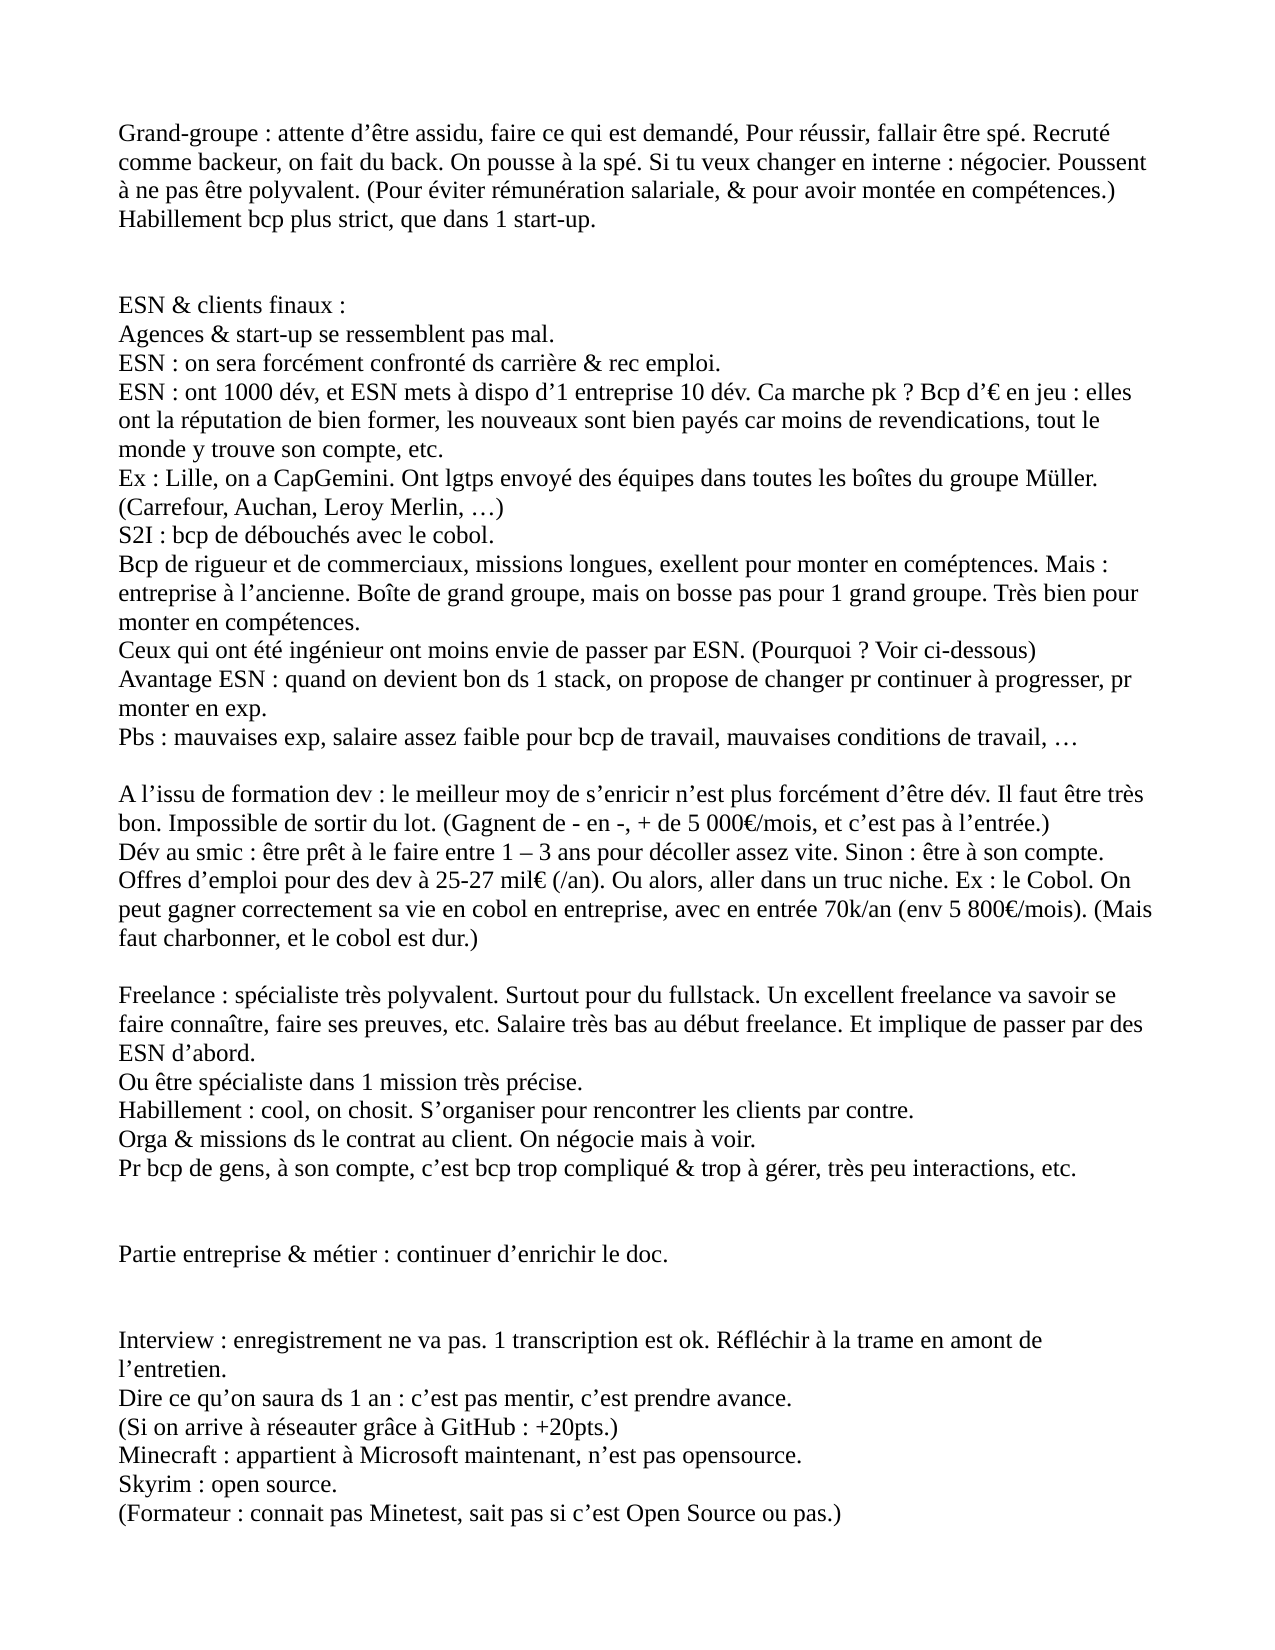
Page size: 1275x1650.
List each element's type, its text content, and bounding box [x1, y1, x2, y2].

text (Formateur : connait pas Minetest, sait pas si c’est Open Source ou pas.) [118, 1498, 1157, 1527]
text Minecraft : appartient à Microsoft maintenant, n’est pas opensource. [118, 1441, 1157, 1469]
text Dire ce qu’on saura ds 1 an : c’est pas mentir, c’est prendre avance. [118, 1383, 1157, 1412]
text Pbs : mauvaises exp, salaire assez faible pour bcp de travail, mauvaises conditions de travail, … [118, 722, 1157, 751]
text Orga & missions ds le contrat au client. On négocie mais à voir. [118, 1124, 1157, 1153]
text Habillement : cool, on chosit. S’organiser pour rencontrer les clients par contre. [118, 1096, 1157, 1124]
text ESN : ont 1000 dév, et ESN mets à dispo d’1 entreprise 10 dév. Ca marche pk ? Bcp d’€ en jeu : elles ont la réputation de bien former, les nouveaux sont bien payés car moins de revendications, tout le monde y trouve son compte, etc. Ex : Lille, on a CapGemini. Ont lgtps envoyé des équipes dans toutes les boîtes du groupe Müller. (Carrefour, Auchan, Leroy Merlin, …) [118, 377, 1157, 521]
text Ou être spécialiste dans 1 mission très précise. [118, 1067, 1157, 1096]
text ESN : on sera forcément confronté ds carrière & rec emploi. [118, 348, 1157, 377]
text Offres d’emploi pour des dev à 25-27 mil€ (/an). Ou alors, aller dans un truc niche. Ex : le Cobol. On peut gagner correctement sa vie en cobol en entreprise, avec en entrée 70k/an (env 5 800€/mois). (Mais faut charbonner, et le cobol est dur.) [118, 866, 1157, 952]
text S2I : bcp de débouchés avec le cobol. [118, 521, 1157, 549]
text Dév au smic : être prêt à le faire entre 1 – 3 ans pour décoller assez vite. Sinon : être à son compte. [118, 837, 1157, 866]
text Partie entreprise & métier : continuer d’enrichir le doc. [118, 1239, 1157, 1268]
text Pr bcp de gens, à son compte, c’est bcp trop compliqué & trop à gérer, très peu interactions, etc. [118, 1153, 1157, 1182]
text Grand-groupe : attente d’être assidu, faire ce qui est demandé, Pour réussir, fallair être spé. Recruté comme backeur, on fait du back. On pousse à la spé. Si tu veux changer en interne : négocier. Poussent à ne pas être polyvalent. (Pour éviter rémunération salariale, & pour avoir montée en compétences.) Habillement bcp plus strict, que dans 1 start-up. [118, 118, 1157, 233]
text Bcp de rigueur et de commerciaux, missions longues, exellent pour monter en coméptences. Mais : entreprise à l’ancienne. Boîte de grand groupe, mais on bosse pas pour 1 grand groupe. Très bien pour monter en compétences. [118, 549, 1157, 636]
text Freelance : spécialiste très polyvalent. Surtout pour du fullstack. Un excellent freelance va savoir se faire connaître, faire ses preuves, etc. Salaire très bas au début freelance. Et implique de passer par des ESN d’abord. [118, 981, 1157, 1067]
text Agences & start-up se ressemblent pas mal. [118, 319, 1157, 348]
text Avantage ESN : quand on devient bon ds 1 stack, on propose de changer pr continuer à progresser, pr monter en exp. [118, 664, 1157, 722]
text Interview : enregistrement ne va pas. 1 transcription est ok. Réfléchir à la trame en amont de l’entretien. [118, 1326, 1157, 1383]
text Ceux qui ont été ingénieur ont moins envie de passer par ESN. (Pourquoi ? Voir ci-dessous) [118, 636, 1157, 664]
text A l’issu de formation dev : le meilleur moy de s’enricir n’est plus forcément d’être dév. Il faut être très bon. Impossible de sortir du lot. (Gagnent de - en -, + de 5 000€/mois, et c’est pas à l’entrée.) [118, 779, 1157, 837]
text Skyrim : open source. [118, 1469, 1157, 1498]
text ESN & clients finaux : [118, 262, 1157, 319]
text (Si on arrive à réseauter grâce à GitHub : +20pts.) [118, 1412, 1157, 1441]
